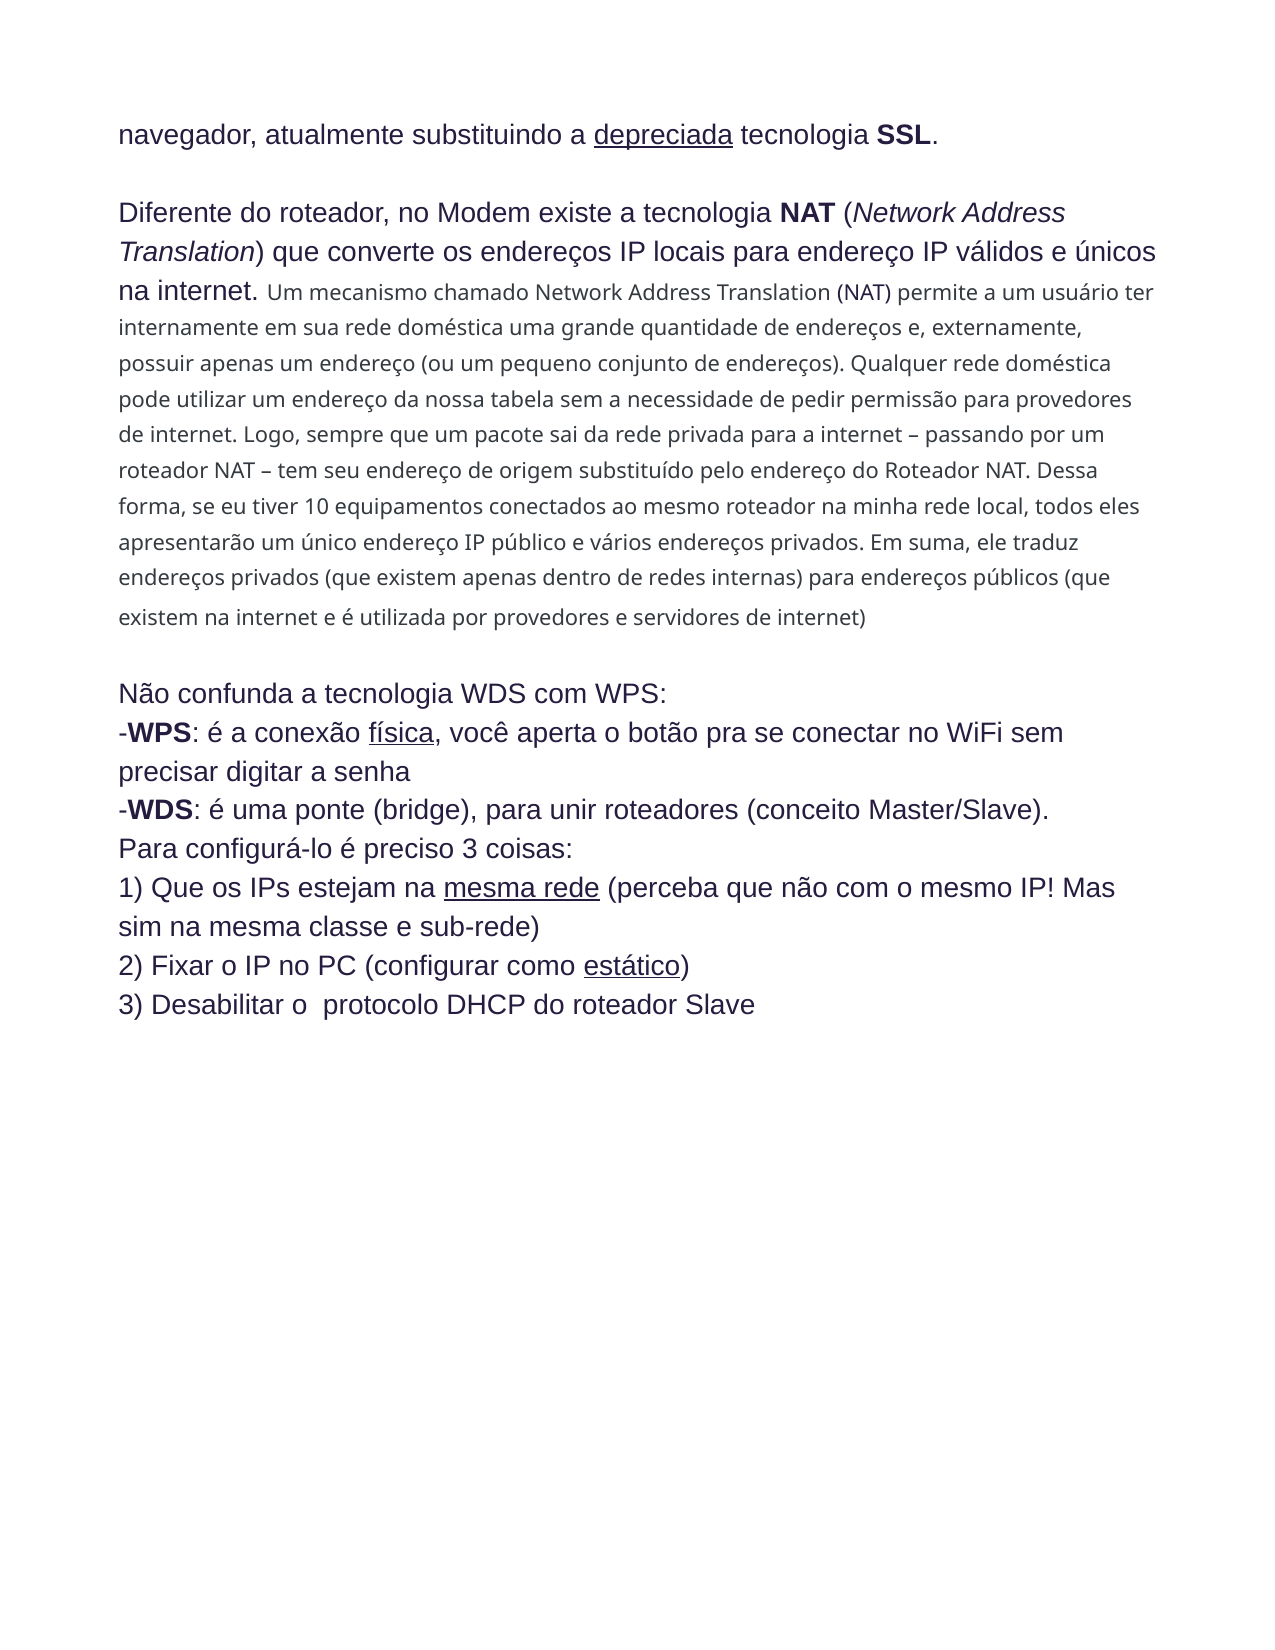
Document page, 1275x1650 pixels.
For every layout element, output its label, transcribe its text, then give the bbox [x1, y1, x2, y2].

text navegador, atualmente substituindo a depreciada tecnologia SSL. Diferente do roteador, no Modem existe a tecnologia NAT (Network Address Translation) que converte os endereços IP locais para endereço IP válidos e únicos na internet. Um mecanismo chamado Network Address Translation (NAT) permite a um usuário ter internamente em sua rede doméstica uma grande quantidade de endereços e, externamente, possuir apenas um endereço (ou um pequeno conjunto de endereços). Qualquer rede doméstica pode utilizar um endereço da nossa tabela sem a necessidade de pedir permissão para provedores de internet. Logo, sempre que um pacote sai da rede privada para a internet – passando por um roteador NAT – tem seu endereço de origem substituído pelo endereço do Roteador NAT. Dessa forma, se eu tiver 10 equipamentos conectados ao mesmo roteador na minha rede local, todos eles apresentarão um único endereço IP público e vários endereços privados. Em suma, ele traduz endereços privados (que existem apenas dentro de redes internas) para endereços públicos (que existem na internet e é utilizada por provedores e servidores de internet) Não confunda a tecnologia WDS com WPS: -WPS: é a conexão física, você aperta o botão pra se conectar no WiFi sem precisar digitar a senha -WDS: é uma ponte (bridge), para unir roteadores (conceito Master/Slave). Para configurá-lo é preciso 3 coisas: 1) Que os IPs estejam na mesma rede (perceba que não com o mesmo IP! Mas sim na mesma classe e sub-rede) 2) Fixar o IP no PC (configurar como estático) 3) Desabilitar o protocolo DHCP do roteador Slave [118, 118, 1157, 1020]
